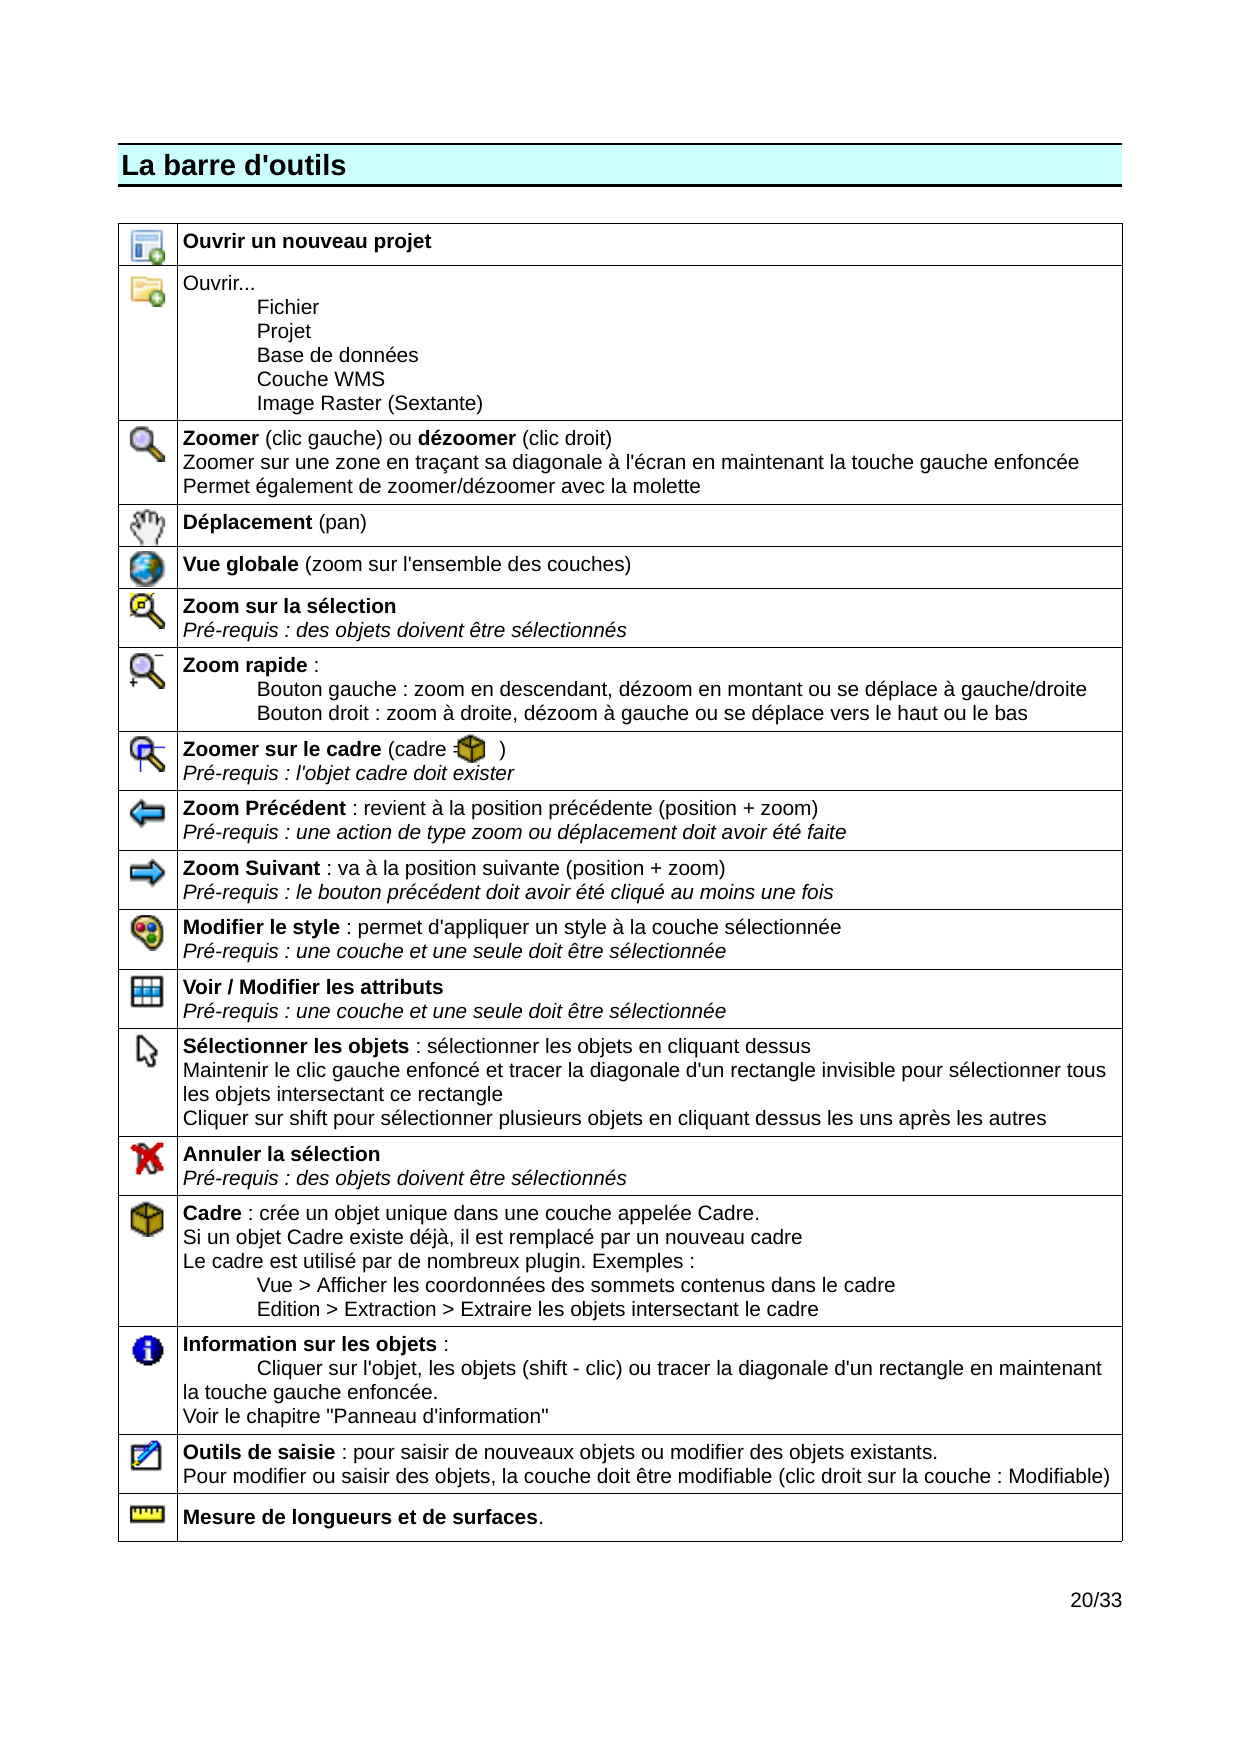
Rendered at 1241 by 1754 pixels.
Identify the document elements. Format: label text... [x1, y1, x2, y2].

subtitle La barre d'outils [118, 145, 1122, 184]
table_cell [119, 910, 177, 969]
table_cell Annuler la sélection Pré-requis : des objets doivent être sélectionnés [178, 1137, 1122, 1195]
table_header [119, 224, 177, 265]
picture [129, 593, 166, 629]
table_cell Voir / Modifier les attributs Pré-requis : une couche et une seule doit être sélectionnée [178, 970, 1122, 1028]
table_header Ouvrir un nouveau projet [178, 224, 1122, 265]
table_cell Zoom Précédent : revient à la position précédente (position + zoom) Pré-requis : une action de type zoom ou déplacement doit avoir été faite [178, 791, 1122, 850]
picture [129, 1439, 166, 1475]
table_cell [119, 689, 177, 731]
table_cell Zoom rapide : Bouton gauche : zoom en descendant, dézoom en montant ou se déplace à gauche/droite Bouton droit : zoom à droite, dézoom à gauche ou se déplace vers le haut ou le bas [178, 648, 1122, 731]
table_cell [119, 589, 177, 647]
table_cell [119, 970, 177, 974]
picture [129, 426, 166, 462]
table_cell [119, 505, 177, 546]
picture [129, 1200, 166, 1237]
table_cell [119, 1137, 177, 1195]
table_cell Vue globale (zoom sur l'ensemble des couches) [178, 547, 1122, 588]
picture [129, 736, 166, 772]
picture [129, 1332, 166, 1368]
picture [129, 271, 166, 307]
table_cell Déplacement (pan) [178, 505, 1122, 546]
picture [129, 796, 166, 832]
picture [129, 974, 166, 1010]
table_cell Zoomer sur le cadre (cadre = ) Pré-requis : l'objet cadre doit exister [178, 732, 1122, 790]
table_cell [119, 791, 177, 850]
picture [129, 551, 166, 587]
table_cell Zoom sur la sélection Pré-requis : des objets doivent être sélectionnés [178, 589, 1122, 647]
picture [129, 1033, 166, 1070]
table_cell [119, 1196, 177, 1326]
picture [129, 228, 166, 265]
table_cell [119, 732, 177, 790]
picture [129, 1499, 166, 1535]
table_cell Mesure de longueurs et de surfaces. [178, 1494, 1122, 1541]
table_cell [119, 1440, 177, 1493]
table_cell [119, 1535, 177, 1541]
table_cell [119, 1029, 177, 1136]
table_cell Zoom Suivant : va à la position suivante (position + zoom) Pré-requis : le bouton précédent doit avoir été cliqué au moins une fois [178, 851, 1122, 909]
table_cell Zoomer (clic gauche) ou dézoomer (clic droit) Zoomer sur une zone en traçant sa diagonale à l'écran en maintenant la touche gauche enfoncée Permet également de zoomer/dézoomer avec la molette [178, 421, 1122, 504]
table_cell Information sur les objets : Cliquer sur l'objet, les objets (shift - clic) ou tracer la diagonale d'un rectangle en maintenant la touche gauche enfoncée. Voir le chapitre "Panneau d'information" [178, 1327, 1122, 1434]
table_cell [119, 266, 177, 420]
table_cell Sélectionner les objets : sélectionner les objets en cliquant dessus Maintenir le clic gauche enfoncé et tracer la diagonale d'un rectangle invisible pour sélectionner tous les objets intersectant ce rectangle Cliquer sur shift pour sélectionner plusieurs objets en cliquant dessus les uns après les autres [178, 1029, 1122, 1136]
table_cell Cadre : crée un objet unique dans une couche appelée Cadre. Si un objet Cadre existe déjà, il est remplacé par un nouveau cadre Le cadre est utilisé par de nombreux plugin. Exemples : Vue > Afficher les coordonnées des sommets contenus dans le cadre Edition > Extraction > Extraire les objets intersectant le cadre [178, 1196, 1122, 1326]
table_cell [119, 1327, 177, 1434]
picture [129, 509, 166, 546]
table_cell [119, 851, 177, 909]
picture [129, 653, 166, 689]
table_cell [119, 1494, 177, 1534]
table_cell Outils de saisie : pour saisir de nouveaux objets ou modifier des objets existants. Pour modifier ou saisir des objets, la couche doit être modifiable (clic droit sur la couche : Modifiable) [178, 1435, 1122, 1493]
picture [129, 1141, 166, 1177]
table_cell [119, 547, 177, 588]
table_cell [119, 648, 177, 688]
picture [129, 855, 166, 891]
table_cell [119, 975, 177, 1028]
table_cell Ouvrir... Fichier Projet Base de données Couche WMS Image Raster (Sextante) [178, 266, 1122, 420]
table_cell [119, 421, 177, 504]
table_cell Modifier le style : permet d'appliquer un style à la couche sélectionnée Pré-requis : une couche et une seule doit être sélectionnée [178, 910, 1122, 969]
picture [129, 915, 166, 951]
picture [456, 733, 487, 763]
table_cell [119, 1435, 177, 1439]
